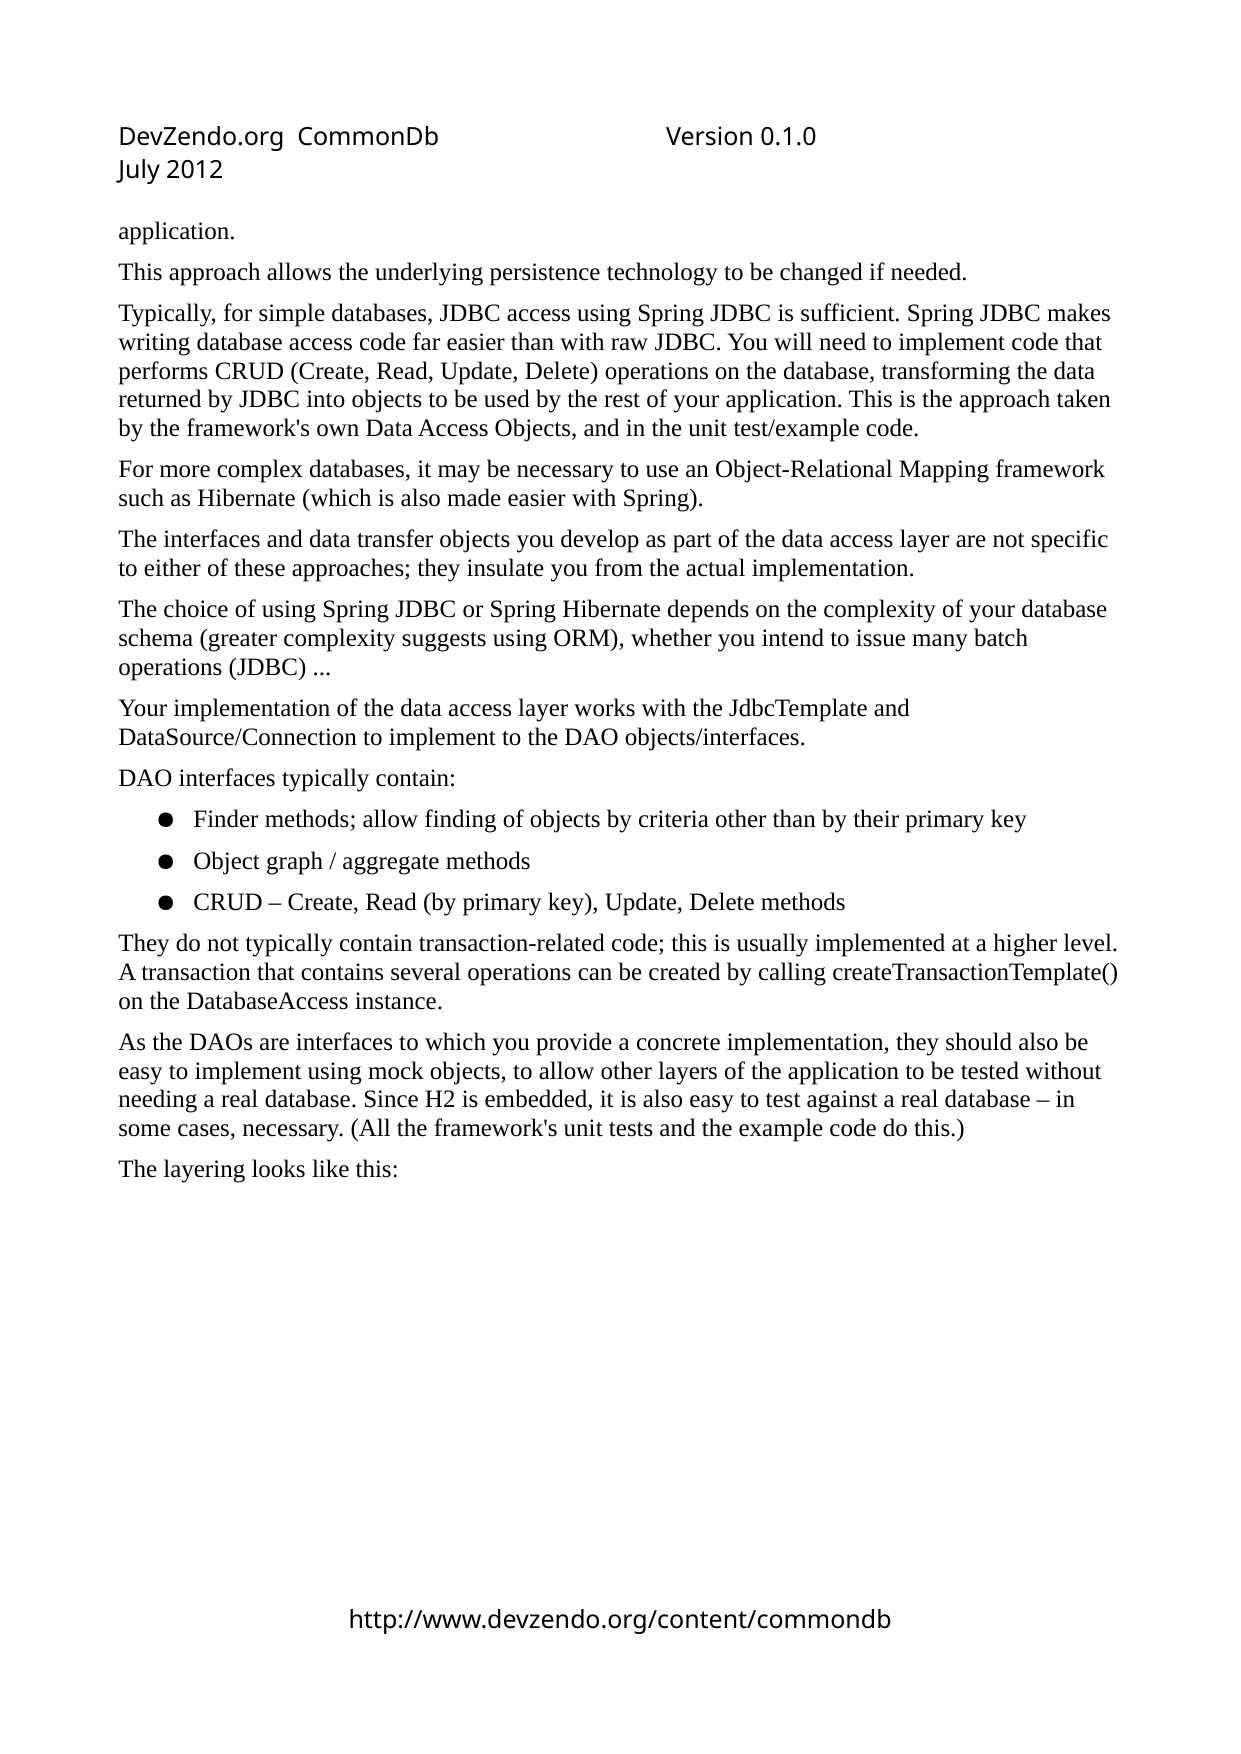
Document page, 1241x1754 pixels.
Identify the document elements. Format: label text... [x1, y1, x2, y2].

text This approach allows the underlying persistence technology to be changed if needed. [118, 257, 1122, 286]
text DAO interfaces typically contain: [118, 763, 1122, 792]
text As the DAOs are interfaces to which you provide a concrete implementation, they should also be easy to implement using mock objects, to allow other layers of the application to be tested without needing a real database. Since H2 is embedded, it is also easy to test against a real database – in some cases, necessary. (All the framework's unit tests and the example code do this.) [118, 1027, 1122, 1142]
text application. [118, 216, 1122, 244]
text The choice of using Spring JDBC or Spring Hibernate depends on the complexity of your database schema (greater complexity suggests using ORM), whether you intend to issue many batch operations (JDBC) ... [118, 594, 1122, 681]
list Finder methods; allow finding of objects by criteria other than by their primary key [156, 804, 1122, 833]
list Object graph / aggregate methods [156, 846, 1122, 874]
text They do not typically contain transaction-related code; this is usually implemented at a higher level. A transaction that contains several operations can be created by calling createTransactionTemplate() on the DatabaseAccess instance. [118, 928, 1122, 1014]
text For more complex databases, it may be necessary to use an Object-Relational Mapping framework such as Hibernate (which is also made easier with Spring). [118, 454, 1122, 512]
text Your implementation of the data access layer works with the JdbcTemplate and DataSource/Connection to implement to the DAO objects/interfaces. [118, 693, 1122, 751]
list CRUD – Create, Read (by primary key), Update, Delete methods [156, 887, 1122, 916]
text The interfaces and data transfer objects you develop as part of the data access layer are not specific to either of these approaches; they insulate you from the actual implementation. [118, 524, 1122, 582]
text Typically, for simple databases, JDBC access using Spring JDBC is sufficient. Spring JDBC makes writing database access code far easier than with raw JDBC. You will need to implement code that performs CRUD (Create, Read, Update, Delete) operations on the database, transforming the data returned by JDBC into objects to be used by the rest of your application. This is the approach taken by the framework's own Data Access Objects, and in the unit test/example code. [118, 298, 1122, 442]
text The layering looks like this: [118, 1154, 1122, 1183]
